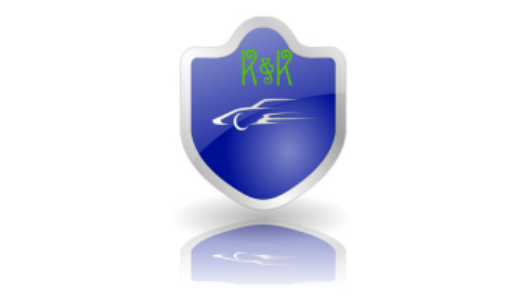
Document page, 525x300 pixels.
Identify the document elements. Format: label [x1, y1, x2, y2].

picture [118, 11, 407, 300]
